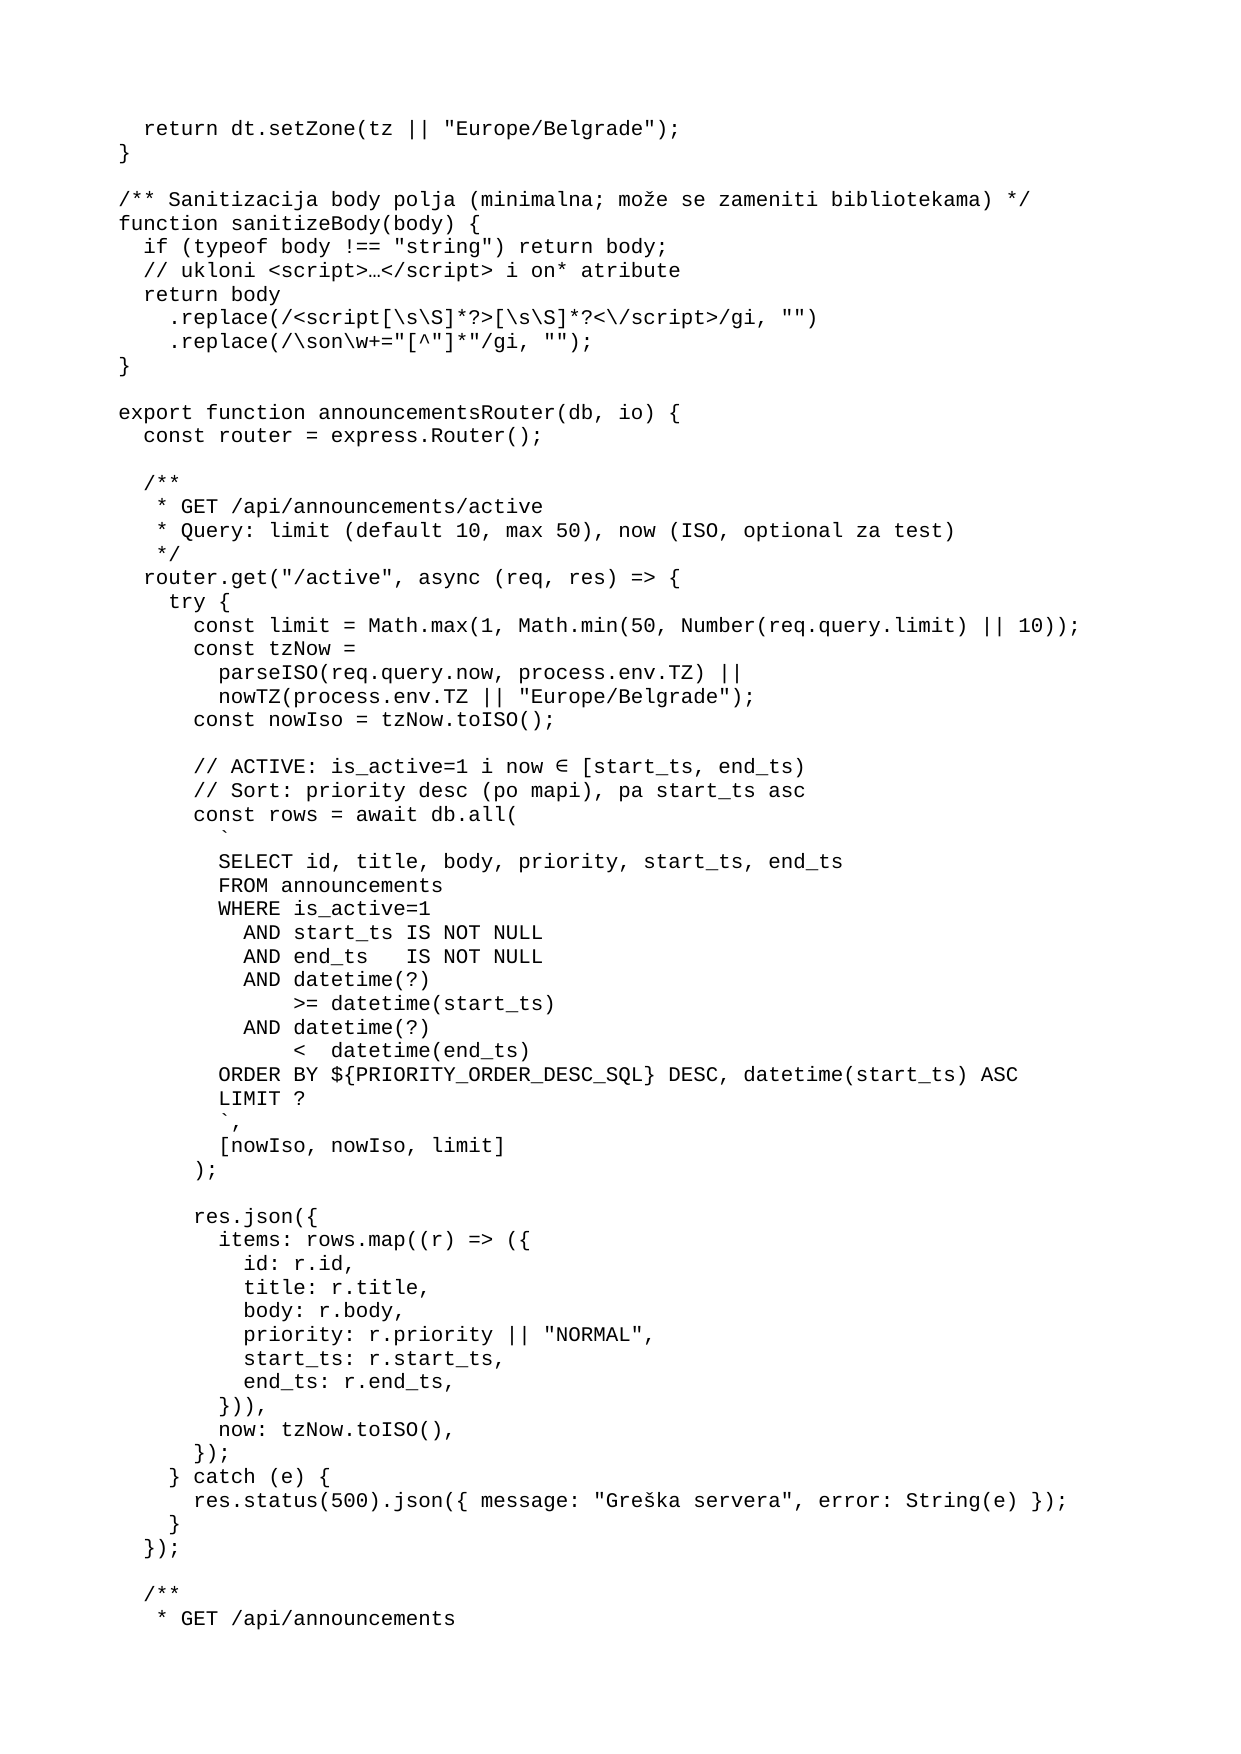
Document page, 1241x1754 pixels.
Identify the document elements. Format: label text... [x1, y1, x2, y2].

text res.status(500).json({ message: "Greška servera", error: String(e) }); [118, 1489, 1122, 1513]
text const tzNow = [118, 638, 1122, 662]
text parseISO(req.query.now, process.env.TZ) || [118, 662, 1122, 686]
text priority: r.priority || "NORMAL", [118, 1324, 1122, 1348]
text body: r.body, [118, 1300, 1122, 1324]
text return dt.setZone(tz || "Europe/Belgrade"); [118, 118, 1122, 142]
text nowTZ(process.env.TZ || "Europe/Belgrade"); [118, 686, 1122, 709]
text }); [118, 1537, 1122, 1561]
text * GET /api/announcements [118, 1608, 1122, 1631]
text id: r.id, [118, 1253, 1122, 1277]
text // ACTIVE: is_active=1 i now ∈ [start_ts, end_ts) [118, 757, 1122, 780]
text .replace(/\son\w+="[^"]*"/gi, ""); [118, 331, 1122, 354]
text AND datetime(?) [118, 969, 1122, 993]
text end_ts: r.end_ts, [118, 1371, 1122, 1395]
text const limit = Math.max(1, Math.min(50, Number(req.query.limit) || 10)); [118, 615, 1122, 638]
text AND end_ts IS NOT NULL [118, 946, 1122, 969]
text if (typeof body !== "string") return body; [118, 236, 1122, 260]
text } [118, 354, 1122, 378]
text < datetime(end_ts) [118, 1040, 1122, 1064]
text LIMIT ? [118, 1088, 1122, 1111]
text ` [118, 827, 1122, 851]
text return body [118, 284, 1122, 307]
text const router = express.Router(); [118, 426, 1122, 449]
text * Query: limit (default 10, max 50), now (ISO, optional za test) [118, 520, 1122, 544]
text AND start_ts IS NOT NULL [118, 922, 1122, 946]
text start_ts: r.start_ts, [118, 1348, 1122, 1371]
text FROM announcements [118, 875, 1122, 898]
text `, [118, 1111, 1122, 1135]
text })), [118, 1395, 1122, 1419]
text AND datetime(?) [118, 1017, 1122, 1040]
text now: tzNow.toISO(), [118, 1419, 1122, 1442]
text const rows = await db.all( [118, 804, 1122, 827]
text WHERE is_active=1 [118, 898, 1122, 922]
text * GET /api/announcements/active [118, 496, 1122, 520]
text }); [118, 1442, 1122, 1466]
text >= datetime(start_ts) [118, 993, 1122, 1017]
text /** Sanitizacija body polja (minimalna; može se zameniti bibliotekama) */ [118, 189, 1122, 213]
text } [118, 142, 1122, 165]
text .replace(/<script[\s\S]*?>[\s\S]*?<\/script>/gi, "") [118, 307, 1122, 331]
text ); [118, 1158, 1122, 1182]
text // Sort: priority desc (po mapi), pa start_ts asc [118, 780, 1122, 804]
text const nowIso = tzNow.toISO(); [118, 709, 1122, 733]
text ORDER BY ${PRIORITY_ORDER_DESC_SQL} DESC, datetime(start_ts) ASC [118, 1064, 1122, 1088]
text function sanitizeBody(body) { [118, 213, 1122, 236]
text // ukloni <script>…</script> i on* atribute [118, 260, 1122, 284]
text /** [118, 473, 1122, 496]
text try { [118, 591, 1122, 615]
text } catch (e) { [118, 1466, 1122, 1489]
text export function announcementsRouter(db, io) { [118, 402, 1122, 426]
text items: rows.map((r) => ({ [118, 1229, 1122, 1253]
text res.json({ [118, 1206, 1122, 1229]
text title: r.title, [118, 1277, 1122, 1300]
text router.get("/active", async (req, res) => { [118, 567, 1122, 591]
text } [118, 1513, 1122, 1537]
text /** [118, 1584, 1122, 1608]
text */ [118, 544, 1122, 567]
text [nowIso, nowIso, limit] [118, 1135, 1122, 1158]
text SELECT id, title, body, priority, start_ts, end_ts [118, 851, 1122, 875]
